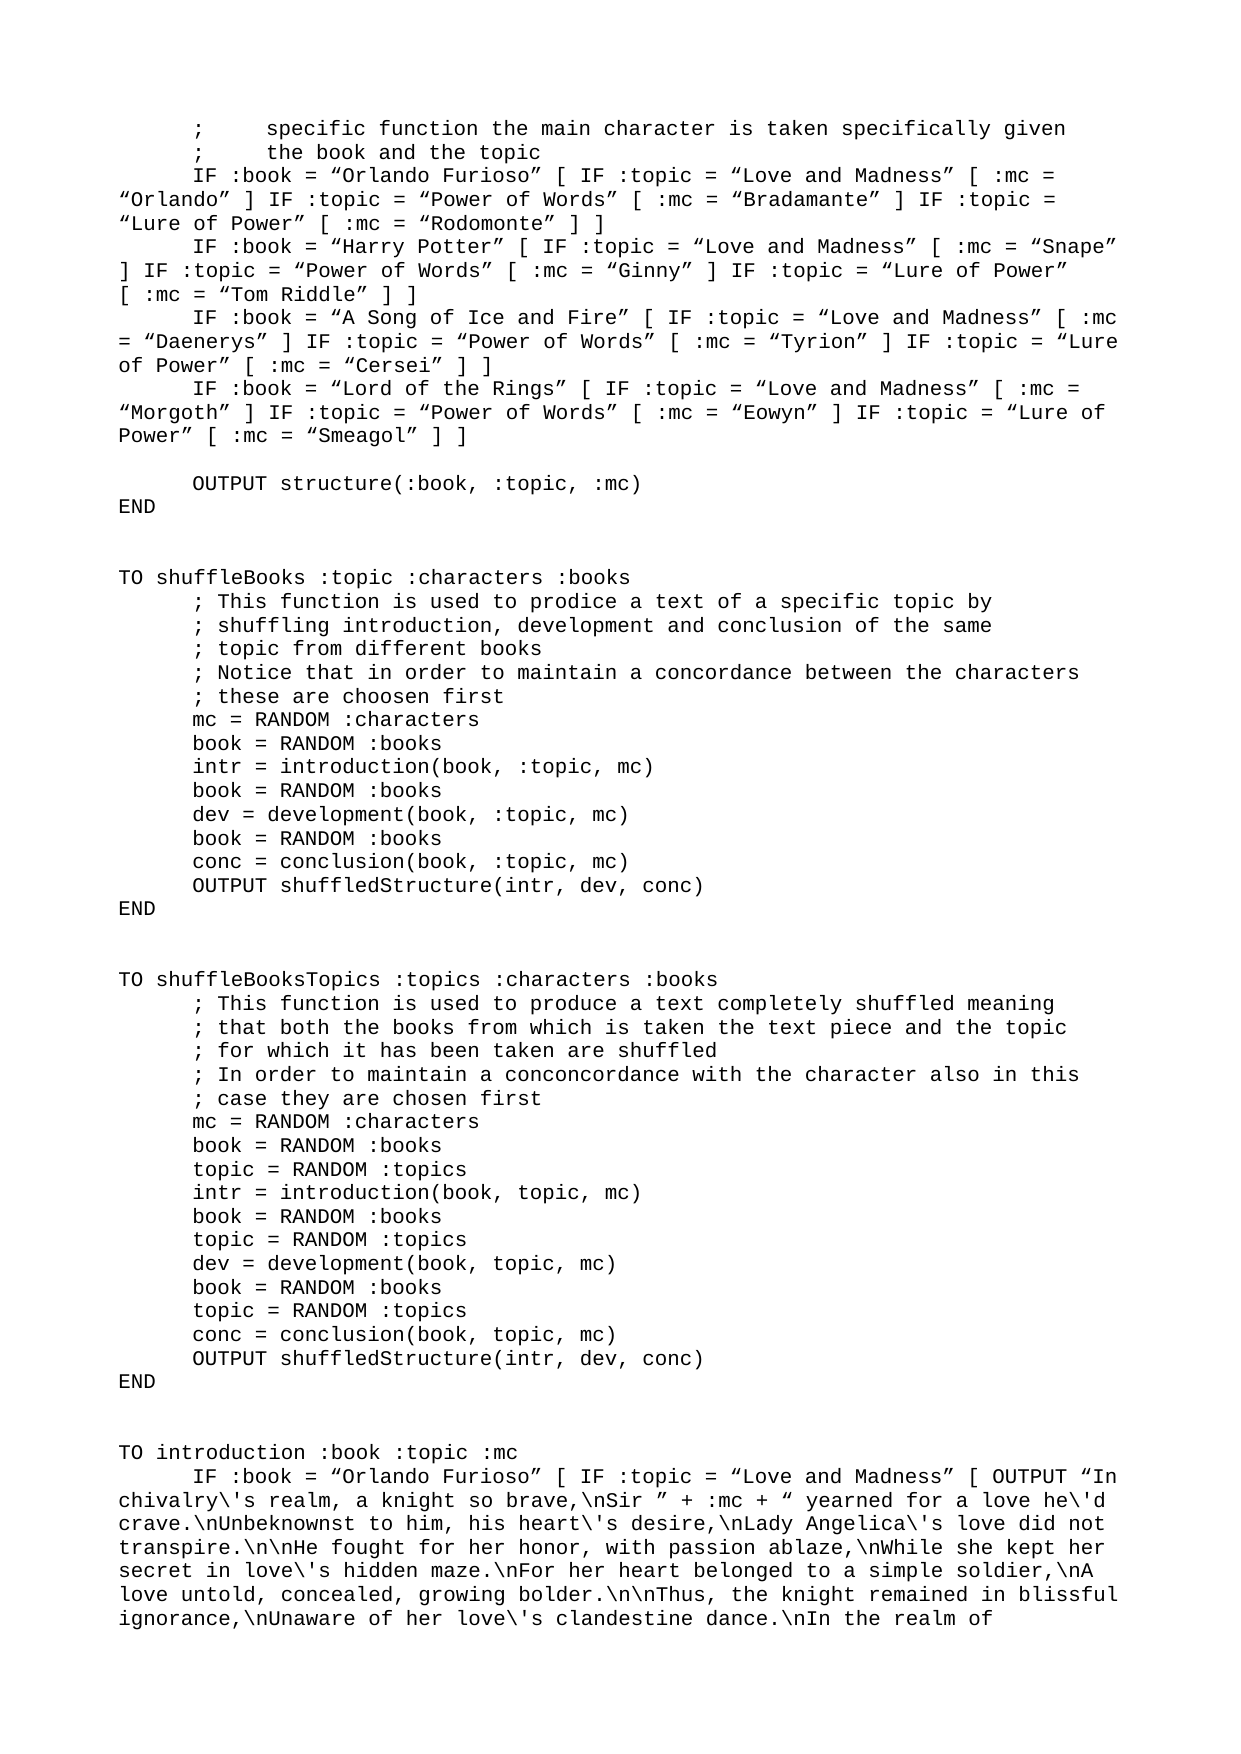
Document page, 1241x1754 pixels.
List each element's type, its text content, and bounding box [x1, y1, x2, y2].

text TO shuffleBooksTopics :topics :characters :books [118, 969, 1122, 993]
text book = RANDOM :books [118, 1135, 1122, 1158]
text ; specific function the main character is taken specifically given [118, 118, 1122, 142]
text ; that both the books from which is taken the text piece and the topic [118, 1017, 1122, 1040]
text END [118, 496, 1122, 520]
text TO introduction :book :topic :mc [118, 1442, 1122, 1466]
text book = RANDOM :books [118, 827, 1122, 851]
text topic = RANDOM :topics [118, 1229, 1122, 1253]
text conc = conclusion(book, topic, mc) [118, 1324, 1122, 1348]
text ; topic from different books [118, 638, 1122, 662]
text ; for which it has been taken are shuffled [118, 1040, 1122, 1064]
text book = RANDOM :books [118, 780, 1122, 804]
text END [118, 898, 1122, 922]
text book = RANDOM :books [118, 1206, 1122, 1229]
text OUTPUT shuffledStructure(intr, dev, conc) [118, 1348, 1122, 1371]
text intr = introduction(book, topic, mc) [118, 1182, 1122, 1206]
text TO shuffleBooks :topic :characters :books [118, 567, 1122, 591]
text mc = RANDOM :characters [118, 709, 1122, 733]
text IF :book = “A Song of Ice and Fire” [ IF :topic = “Love and Madness” [ :mc = “Daenerys” ] IF :topic = “Power of Words” [ :mc = “Tyrion” ] IF :topic = “Lure of Power” [ :mc = “Cersei” ] ] [118, 307, 1122, 378]
text ; This function is used to prodice a text of a specific topic by [118, 591, 1122, 615]
text ; the book and the topic [118, 142, 1122, 165]
text mc = RANDOM :characters [118, 1111, 1122, 1135]
text dev = development(book, topic, mc) [118, 1253, 1122, 1277]
text book = RANDOM :books [118, 1277, 1122, 1300]
text ; shuffling introduction, development and conclusion of the same [118, 615, 1122, 638]
text IF :book = “Harry Potter” [ IF :topic = “Love and Madness” [ :mc = “Snape” ] IF :topic = “Power of Words” [ :mc = “Ginny” ] IF :topic = “Lure of Power” [ :mc = “Tom Riddle” ] ] [118, 236, 1122, 307]
text book = RANDOM :books [118, 733, 1122, 757]
text IF :book = “Lord of the Rings” [ IF :topic = “Love and Madness” [ :mc = “Morgoth” ] IF :topic = “Power of Words” [ :mc = “Eowyn” ] IF :topic = “Lure of Power” [ :mc = “Smeagol” ] ] [118, 378, 1122, 449]
text ; This function is used to produce a text completely shuffled meaning [118, 993, 1122, 1017]
text ; these are choosen first [118, 686, 1122, 709]
text conc = conclusion(book, :topic, mc) [118, 851, 1122, 875]
text END [118, 1371, 1122, 1395]
text ; case they are chosen first [118, 1088, 1122, 1111]
text topic = RANDOM :topics [118, 1300, 1122, 1324]
text intr = introduction(book, :topic, mc) [118, 757, 1122, 780]
text IF :book = “Orlando Furioso” [ IF :topic = “Love and Madness” [ OUTPUT “In chivalry\'s realm, a knight so brave,\nSir ” + :mc + “ yearned for a love he\'d crave.\nUnbeknownst to him, his heart\'s desire,\nLady Angelica\'s love did not transpire.\n\nHe fought for her honor, with passion ablaze,\nWhile she kept her secret in love\'s hidden maze.\nFor her heart belonged to a simple soldier,\nA love untold, concealed, growing bolder.\n\nThus, the knight remained in blissful ignorance,\nUnaware of her love\'s clandestine dance.\nIn the realm of [118, 1466, 1122, 1631]
text IF :book = “Orlando Furioso” [ IF :topic = “Love and Madness” [ :mc = “Orlando” ] IF :topic = “Power of Words” [ :mc = “Bradamante” ] IF :topic = “Lure of Power” [ :mc = “Rodomonte” ] ] [118, 165, 1122, 236]
text topic = RANDOM :topics [118, 1158, 1122, 1182]
text dev = development(book, :topic, mc) [118, 804, 1122, 827]
text ; In order to maintain a conconcordance with the character also in this [118, 1064, 1122, 1088]
text OUTPUT structure(:book, :topic, :mc) [118, 473, 1122, 496]
text ; Notice that in order to maintain a concordance between the characters [118, 662, 1122, 686]
text OUTPUT shuffledStructure(intr, dev, conc) [118, 875, 1122, 898]
